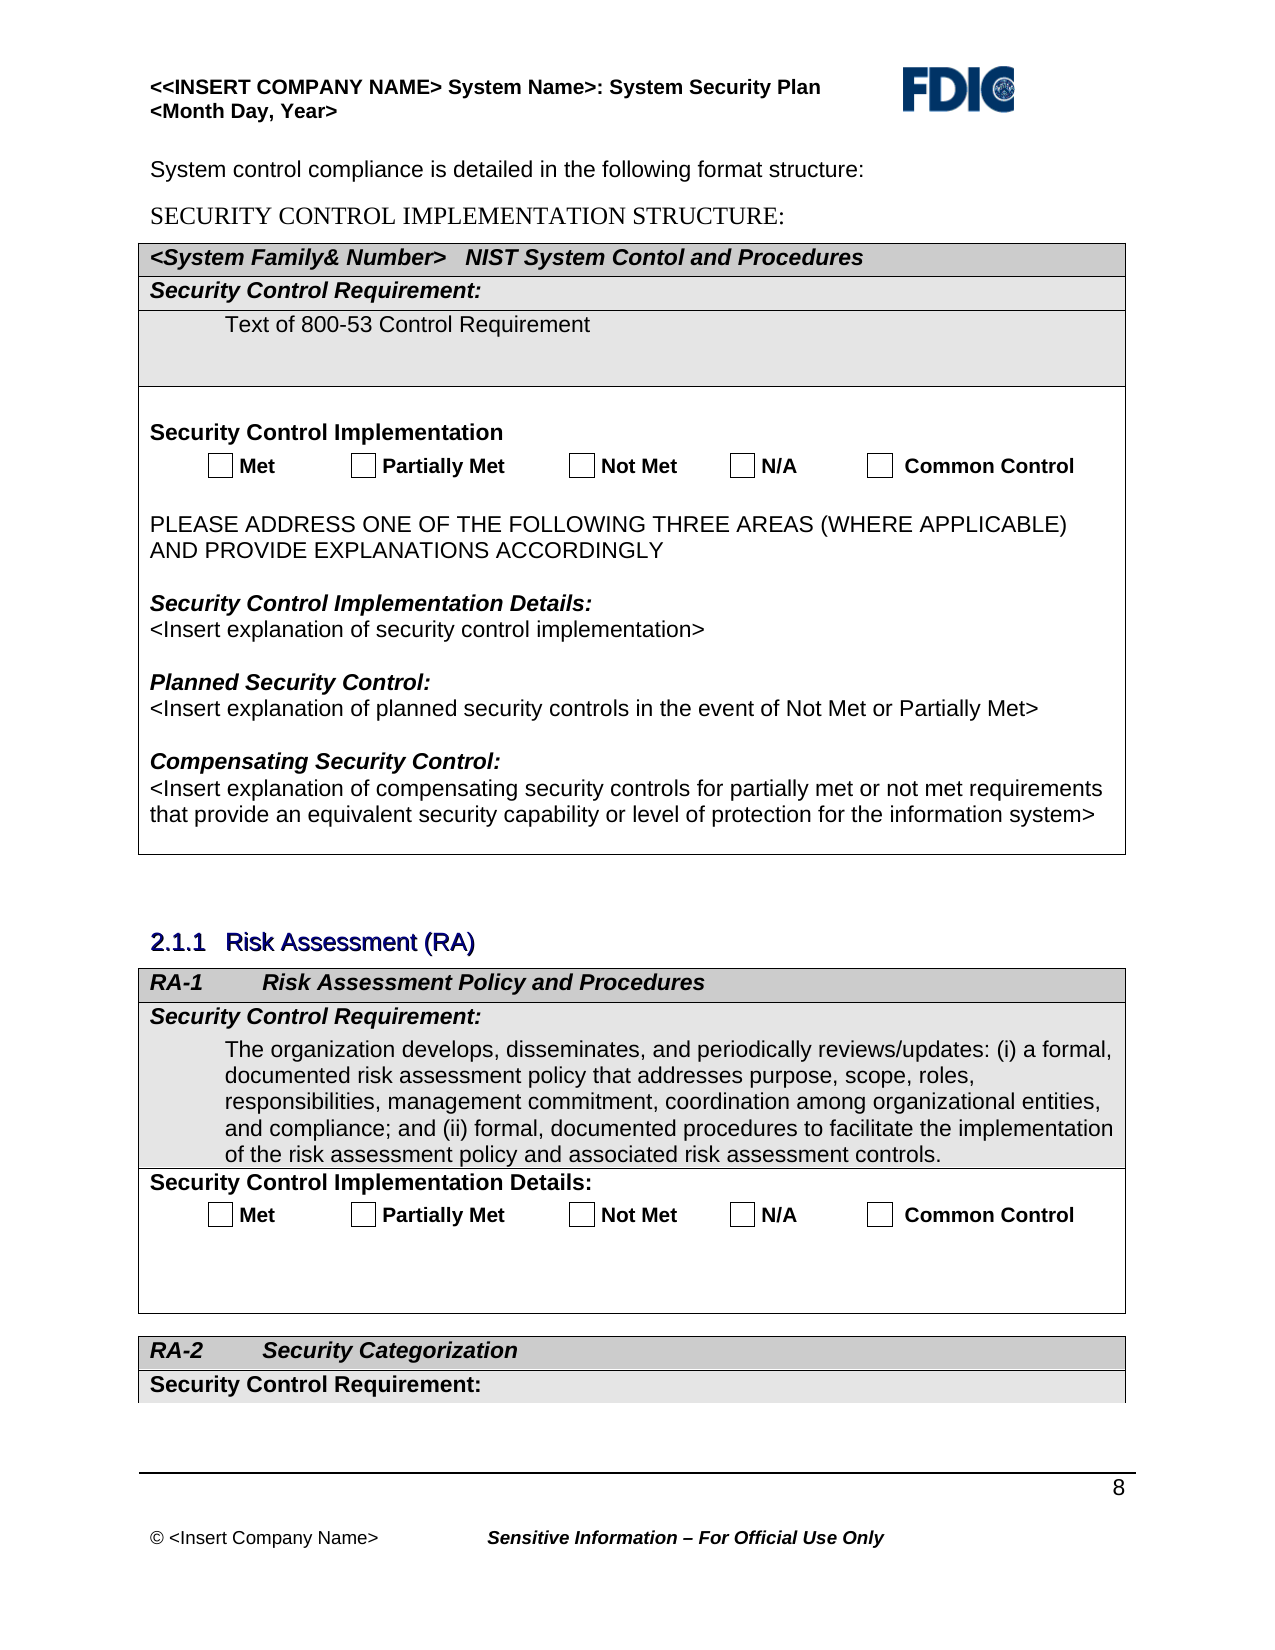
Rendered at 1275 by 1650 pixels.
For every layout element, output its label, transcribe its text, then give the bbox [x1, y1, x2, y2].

table_cell Security Control Implementation Details: Met Partially Met Not Met N/A Common Control [139, 1169, 1125, 1234]
table_cell [138, 1314, 1126, 1336]
table_cell Security Control Requirement: [139, 1371, 1125, 1403]
table_cell Security Control Requirement: [139, 1003, 1125, 1036]
table_cell Security Control Implementation Met Partially Met Not Met N/A Common Control [139, 387, 1125, 484]
subtitle Risk Assessment (RA) [150, 927, 1125, 956]
table_header <System Family& Number> NIST System Contol and Procedures [139, 244, 1125, 276]
table_cell Security Control Requirement: [139, 277, 1125, 310]
picture [899, 60, 1021, 120]
list SECURITY CONTROL IMPLEMENTATION STRUCTURE: [150, 201, 1125, 230]
table_cell [139, 1234, 1125, 1313]
table_cell The organization develops, disseminates, and periodically reviews/updates: (i) a formal, documented risk assessment policy that addresses purpose, scope, roles, responsibilities, management commitment, coordination among organizational entities, and compliance; and (ii) formal, documented procedures to facilitate the implementation of the risk assessment policy and associated risk assessment controls. [139, 1036, 1125, 1167]
table_cell RA-2 Security Categorization [139, 1337, 1125, 1369]
table_cell Text of 800-53 Control Requirement [139, 311, 1125, 386]
table_header RA-1 Risk Assessment Policy and Procedures [139, 969, 1125, 1002]
table_cell PLEASE ADDRESS ONE OF THE FOLLOWING THREE AREAS (WHERE APPLICABLE) AND PROVIDE EXPLANATIONS ACCORDINGLY Security Control Implementation Details: <Insert explanation of security control implementation> Planned Security Control: <Insert explanation of planned security controls in the event of Not Met or Partially Met> Compensating Security Control: <Insert explanation of compensating security controls for partially met or not met requirements that provide an equivalent security capability or level of protection for the information system> [139, 485, 1125, 853]
list System control compliance is detailed in the following format structure: [150, 156, 1125, 183]
